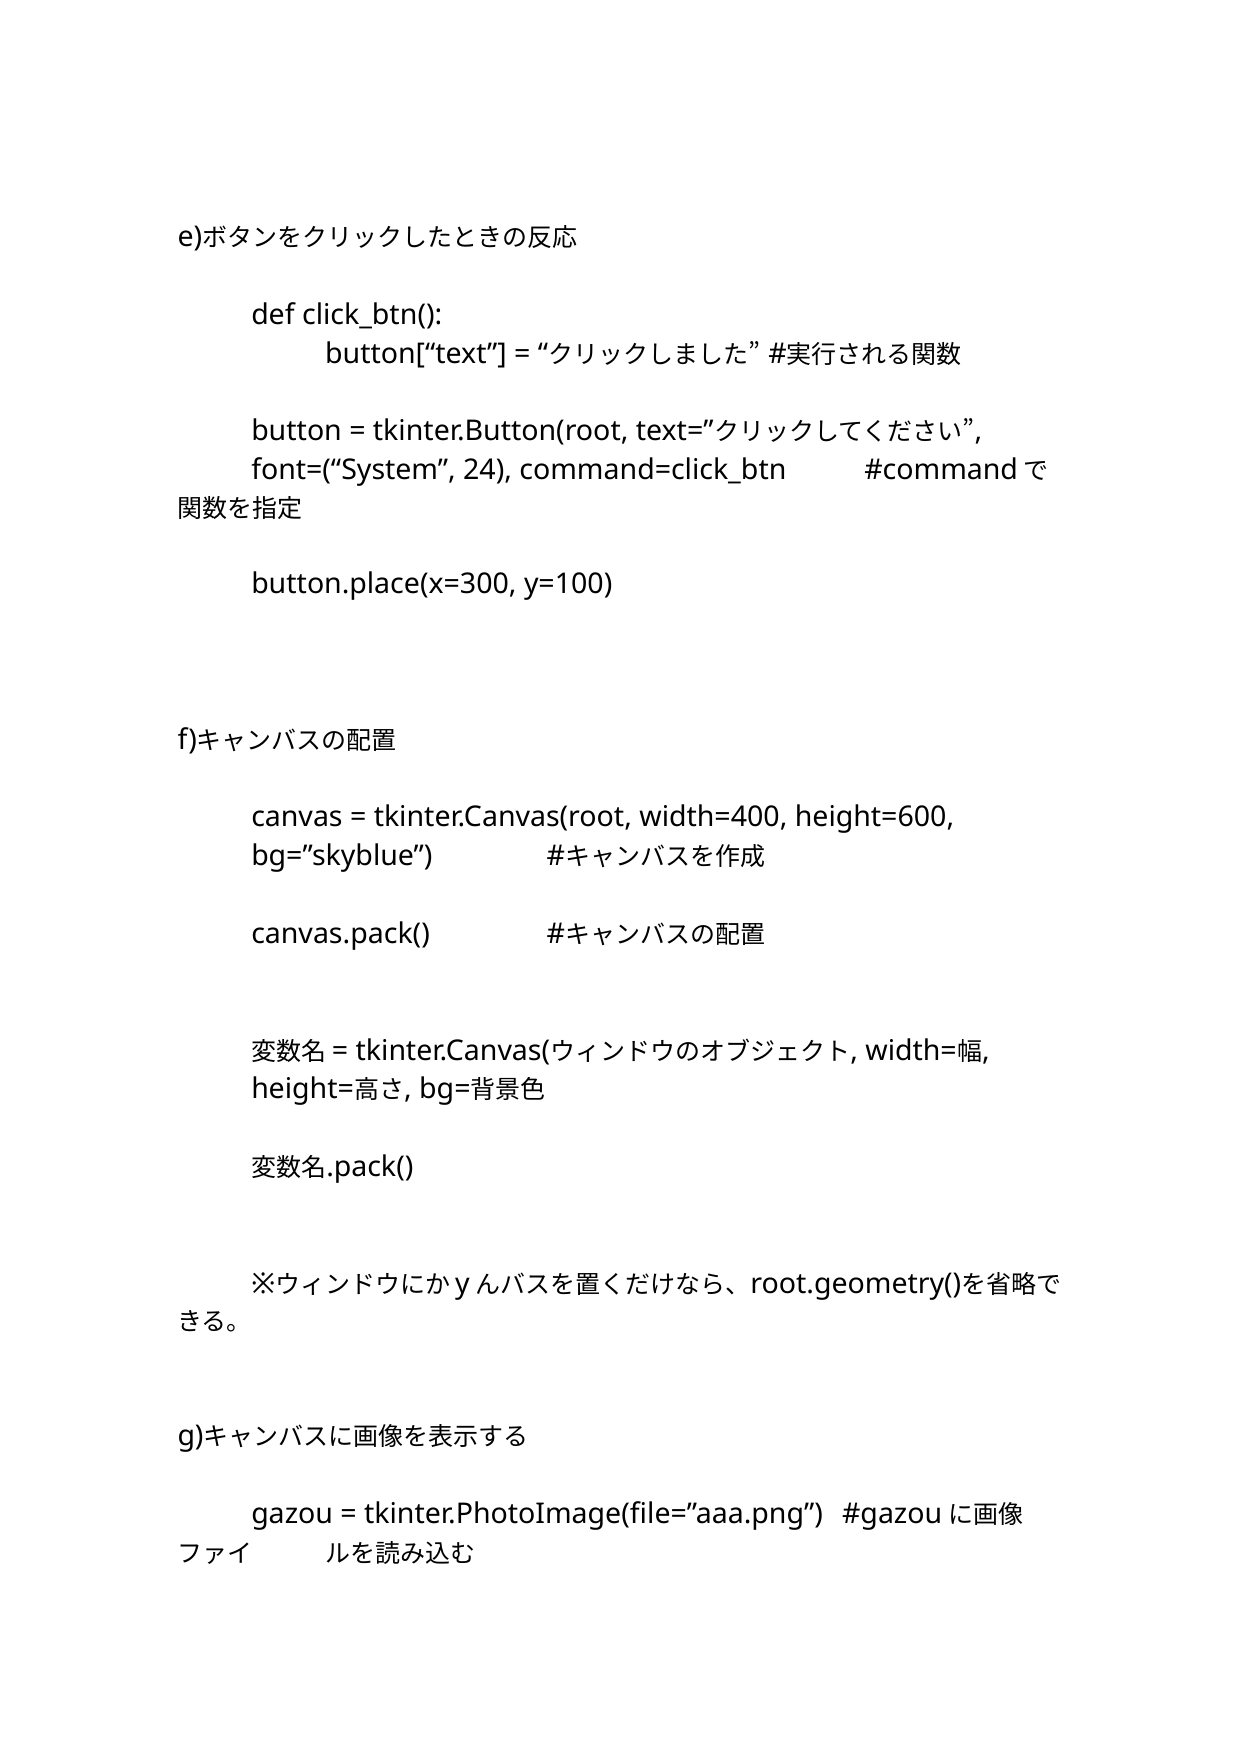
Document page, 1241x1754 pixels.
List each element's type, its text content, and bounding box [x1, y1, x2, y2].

text canvas = tkinter.Canvas(root, width=400, height=600, [177, 796, 1063, 835]
text 変数名 = tkinter.Canvas(ウィンドウのオブジェクト, width=幅, [177, 1029, 1063, 1068]
text font=(“System”, 24), command=click_btn #commandで関数を指定 [177, 449, 1063, 524]
text bg=”skyblue”) #キャンバスを作成 [177, 835, 1063, 874]
text button = tkinter.Button(root, text=”クリックしてください”, [177, 410, 1063, 449]
text button.place(x=300, y=100) [177, 563, 1063, 602]
text e)ボタンをクリックしたときの反応 [177, 216, 1063, 255]
text def click_btn(): [177, 294, 1063, 333]
text gazou = tkinter.PhotoImage(file=”aaa.png”) #gazouに画像ファイ ルを読み込む [177, 1493, 1063, 1571]
text 変数名.pack() [177, 1146, 1063, 1185]
text height=高さ, bg=背景色 [177, 1068, 1063, 1107]
text f)キャンバスの配置 [177, 718, 1063, 757]
text button[“text”] = “クリックしました” #実行される関数 [177, 333, 1063, 371]
text g)キャンバスに画像を表示する [177, 1415, 1063, 1454]
text canvas.pack() #キャンバスの配置 [177, 913, 1063, 952]
text ※ウィンドウにかyんバスを置くだけなら、root.geometry()を省略できる。 [177, 1262, 1063, 1338]
